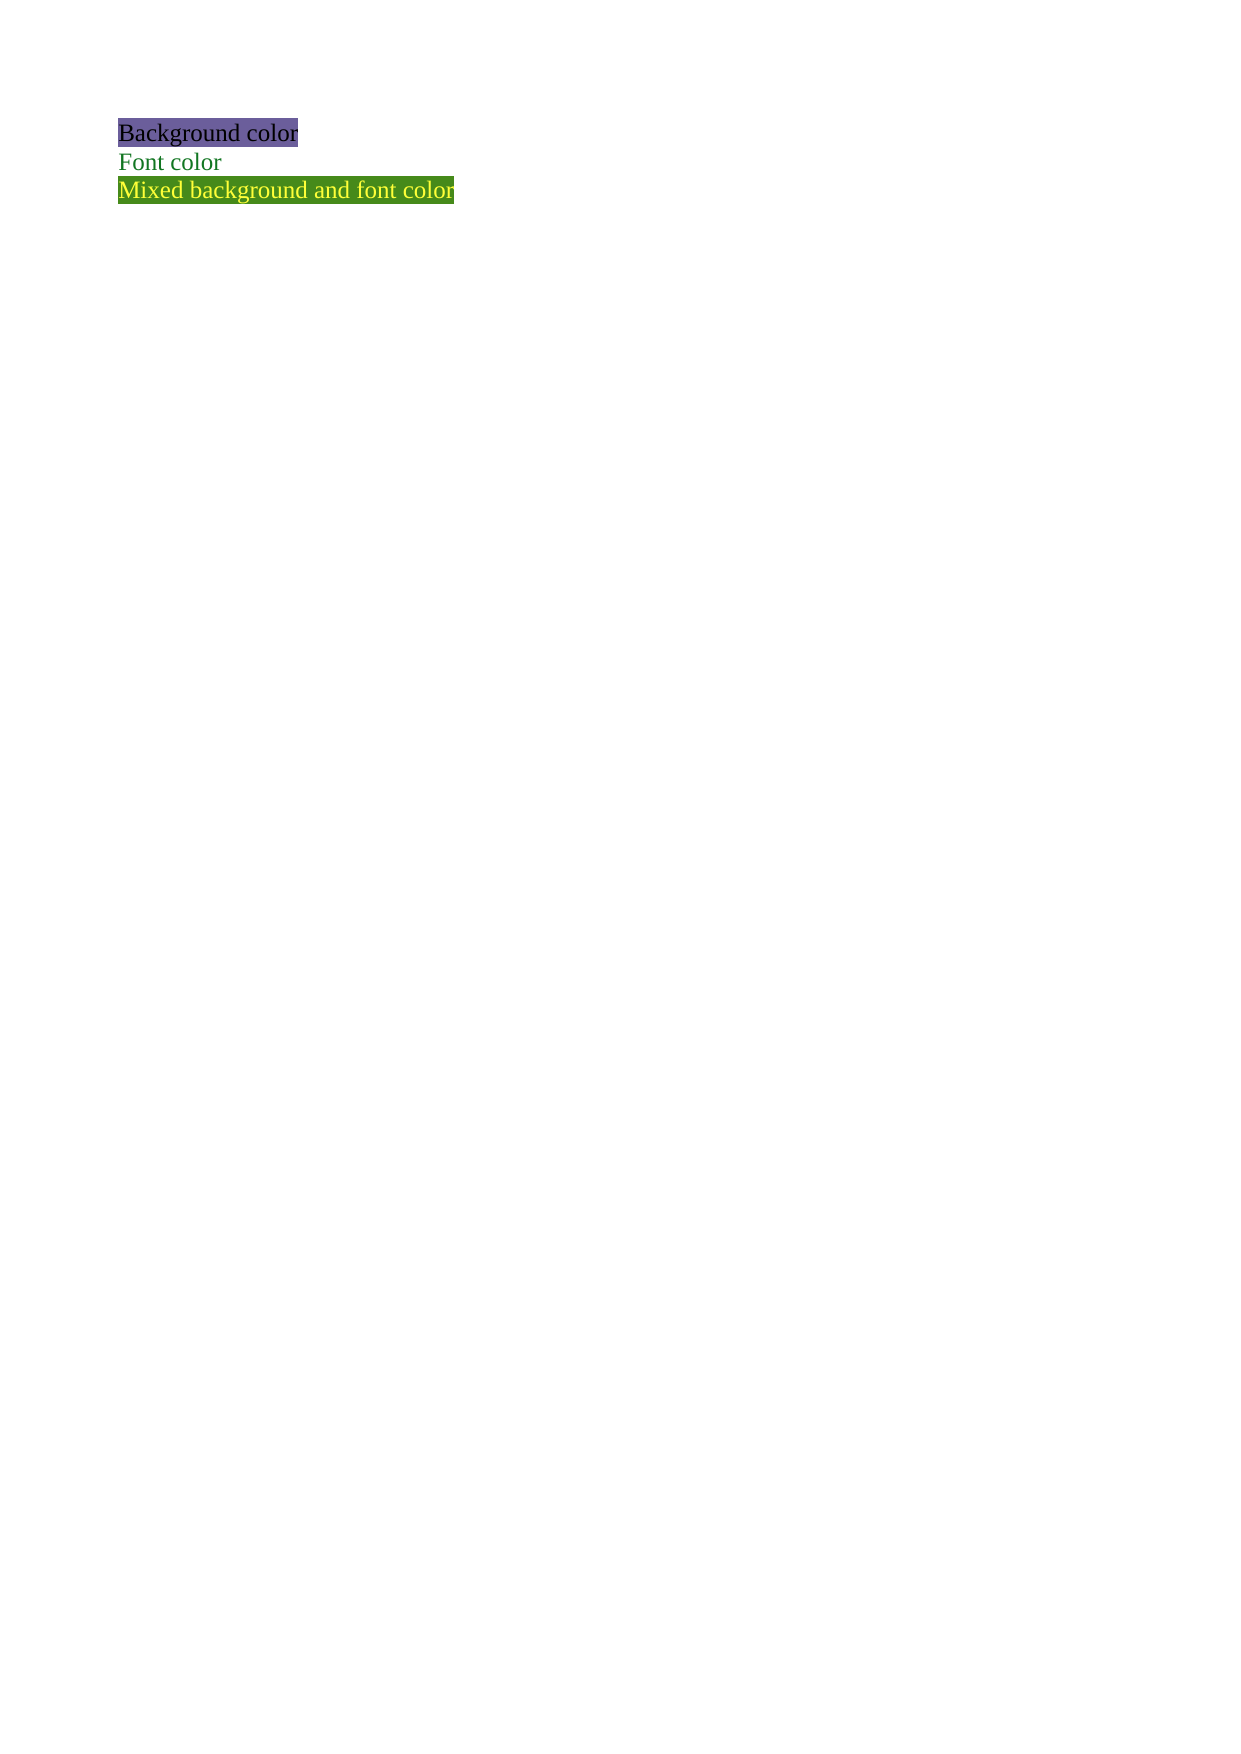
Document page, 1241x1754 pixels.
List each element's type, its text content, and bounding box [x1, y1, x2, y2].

text Font color [118, 147, 1122, 176]
text Mixed background and font color [118, 176, 1122, 204]
text Background color [118, 118, 1122, 147]
